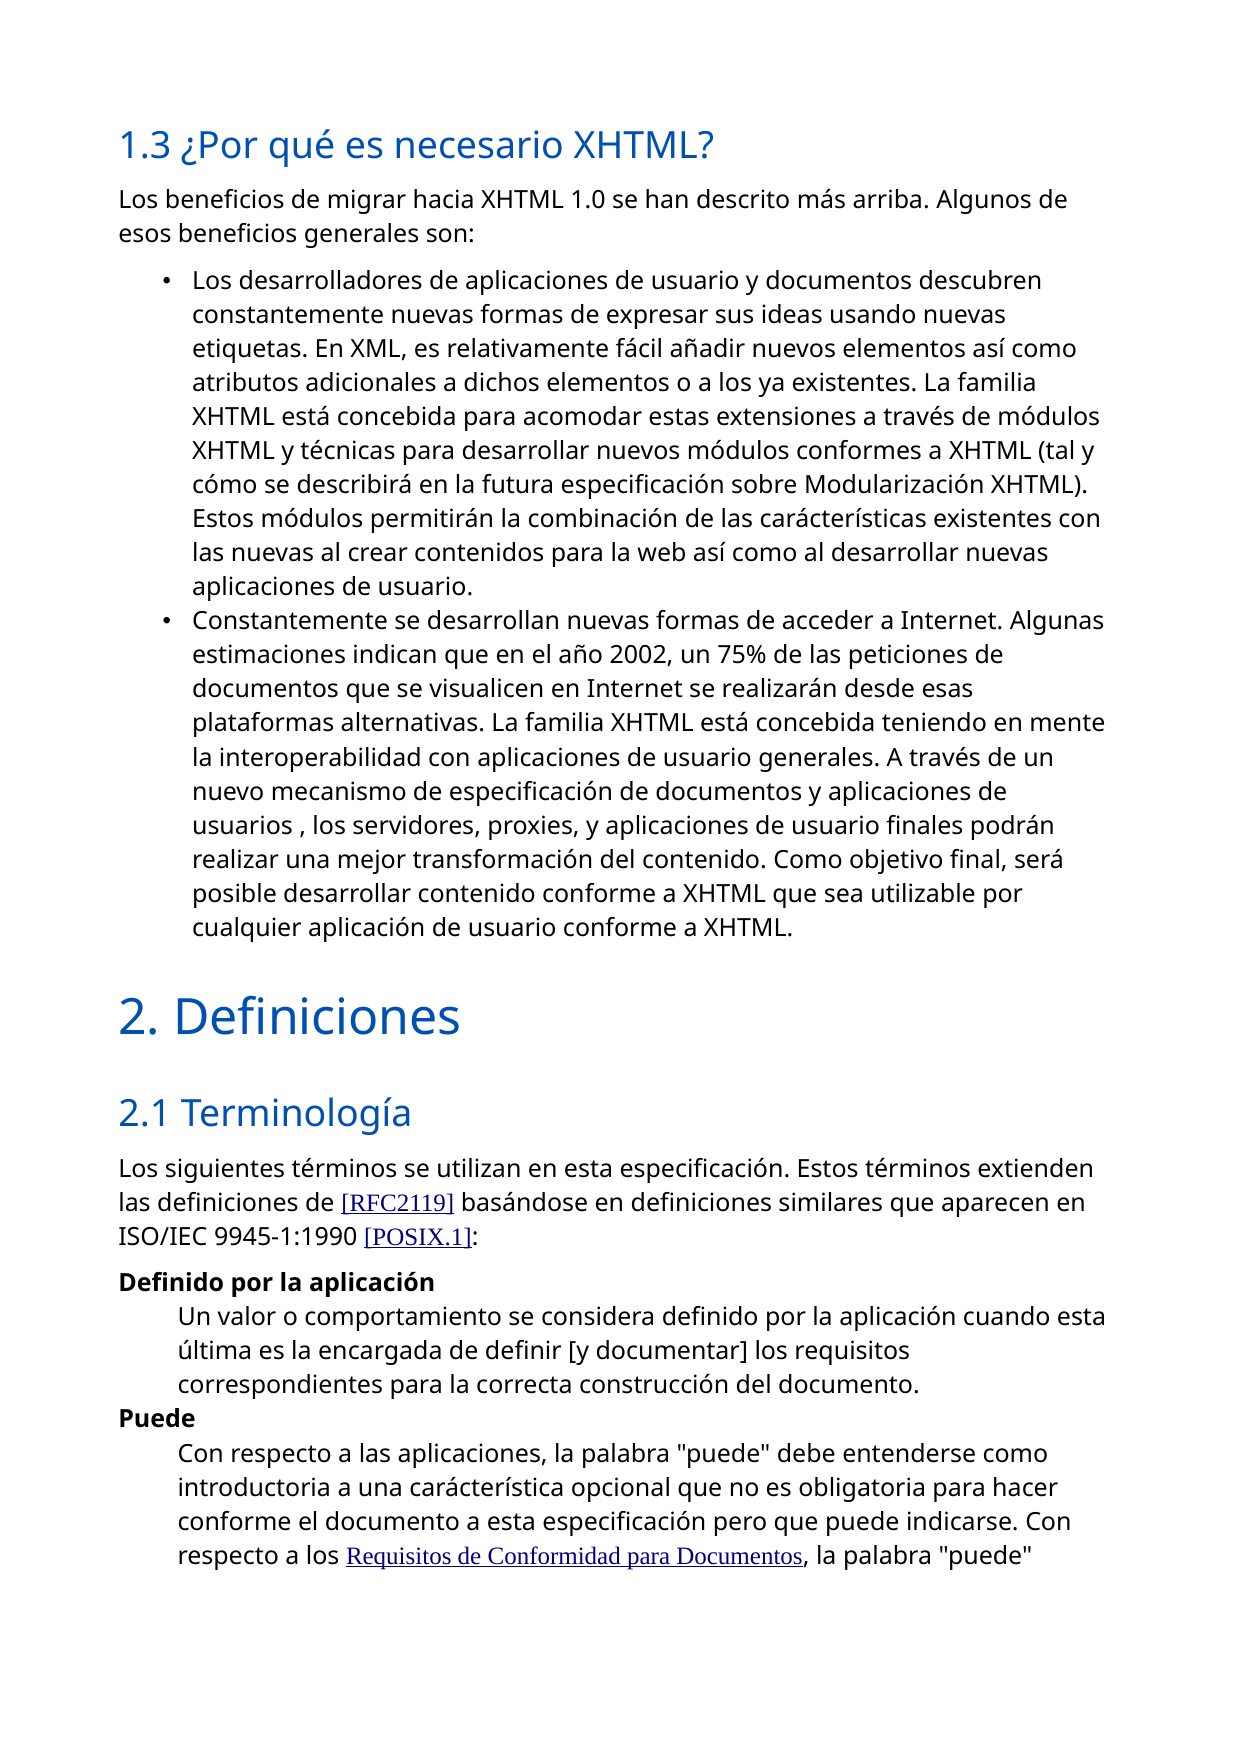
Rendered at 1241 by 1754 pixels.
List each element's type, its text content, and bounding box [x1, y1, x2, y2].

subtitle 2. Definiciones [118, 981, 1122, 1049]
subtitle Definido por la aplicación [118, 1265, 1122, 1299]
list Con respecto a las aplicaciones, la palabra "puede" debe entenderse como introductoria a una carácterística opcional que no es obligatoria para hacer conforme el documento a esta especificación pero que puede indicarse. Con respecto a los Requisitos de Conformidad para Documentos, la palabra "puede" [177, 1435, 1122, 1571]
list Constantemente se desarrollan nuevas formas de acceder a Internet. Algunas estimaciones indican que en el año 2002, un 75% de las peticiones de documentos que se visualicen en Internet se realizarán desde esas plataformas alternativas. La familia XHTML está concebida teniendo en mente la interoperabilidad con aplicaciones de usuario generales. A través de un nuevo mecanismo de especificación de documentos y aplicaciones de usuarios , los servidores, proxies, y aplicaciones de usuario finales podrán realizar una mejor transformación del contenido. Como objetivo final, será posible desarrollar contenido conforme a XHTML que sea utilizable por cualquier aplicación de usuario conforme a XHTML. [162, 603, 1122, 943]
subtitle 1.3 ¿Por qué es necesario XHTML? [118, 118, 1122, 169]
subtitle 2.1 Terminología [118, 1087, 1122, 1138]
text Los beneficios de migrar hacia XHTML 1.0 se han descrito más arriba. Algunos de esos beneficios generales son: [118, 182, 1122, 250]
list Un valor o comportamiento se considera definido por la aplicación cuando esta última es la encargada de definir [y documentar] los requisitos correspondientes para la correcta construcción del documento. [177, 1299, 1122, 1401]
list Los desarrolladores de aplicaciones de usuario y documentos descubren constantemente nuevas formas de expresar sus ideas usando nuevas etiquetas. En XML, es relativamente fácil añadir nuevos elementos así como atributos adicionales a dichos elementos o a los ya existentes. La familia XHTML está concebida para acomodar estas extensiones a través de módulos XHTML y técnicas para desarrollar nuevos módulos conformes a XHTML (tal y cómo se describirá en la futura especificación sobre Modularización XHTML). Estos módulos permitirán la combinación de las carácterísticas existentes con las nuevas al crear contenidos para la web así como al desarrollar nuevas aplicaciones de usuario. [162, 262, 1122, 603]
text Los siguientes términos se utilizan en esta especificación. Estos términos extienden las definiciones de [RFC2119] basándose en definiciones similares que aparecen en ISO/IEC 9945-1:1990 [POSIX.1]: [118, 1150, 1122, 1252]
subtitle Puede [118, 1401, 1122, 1435]
